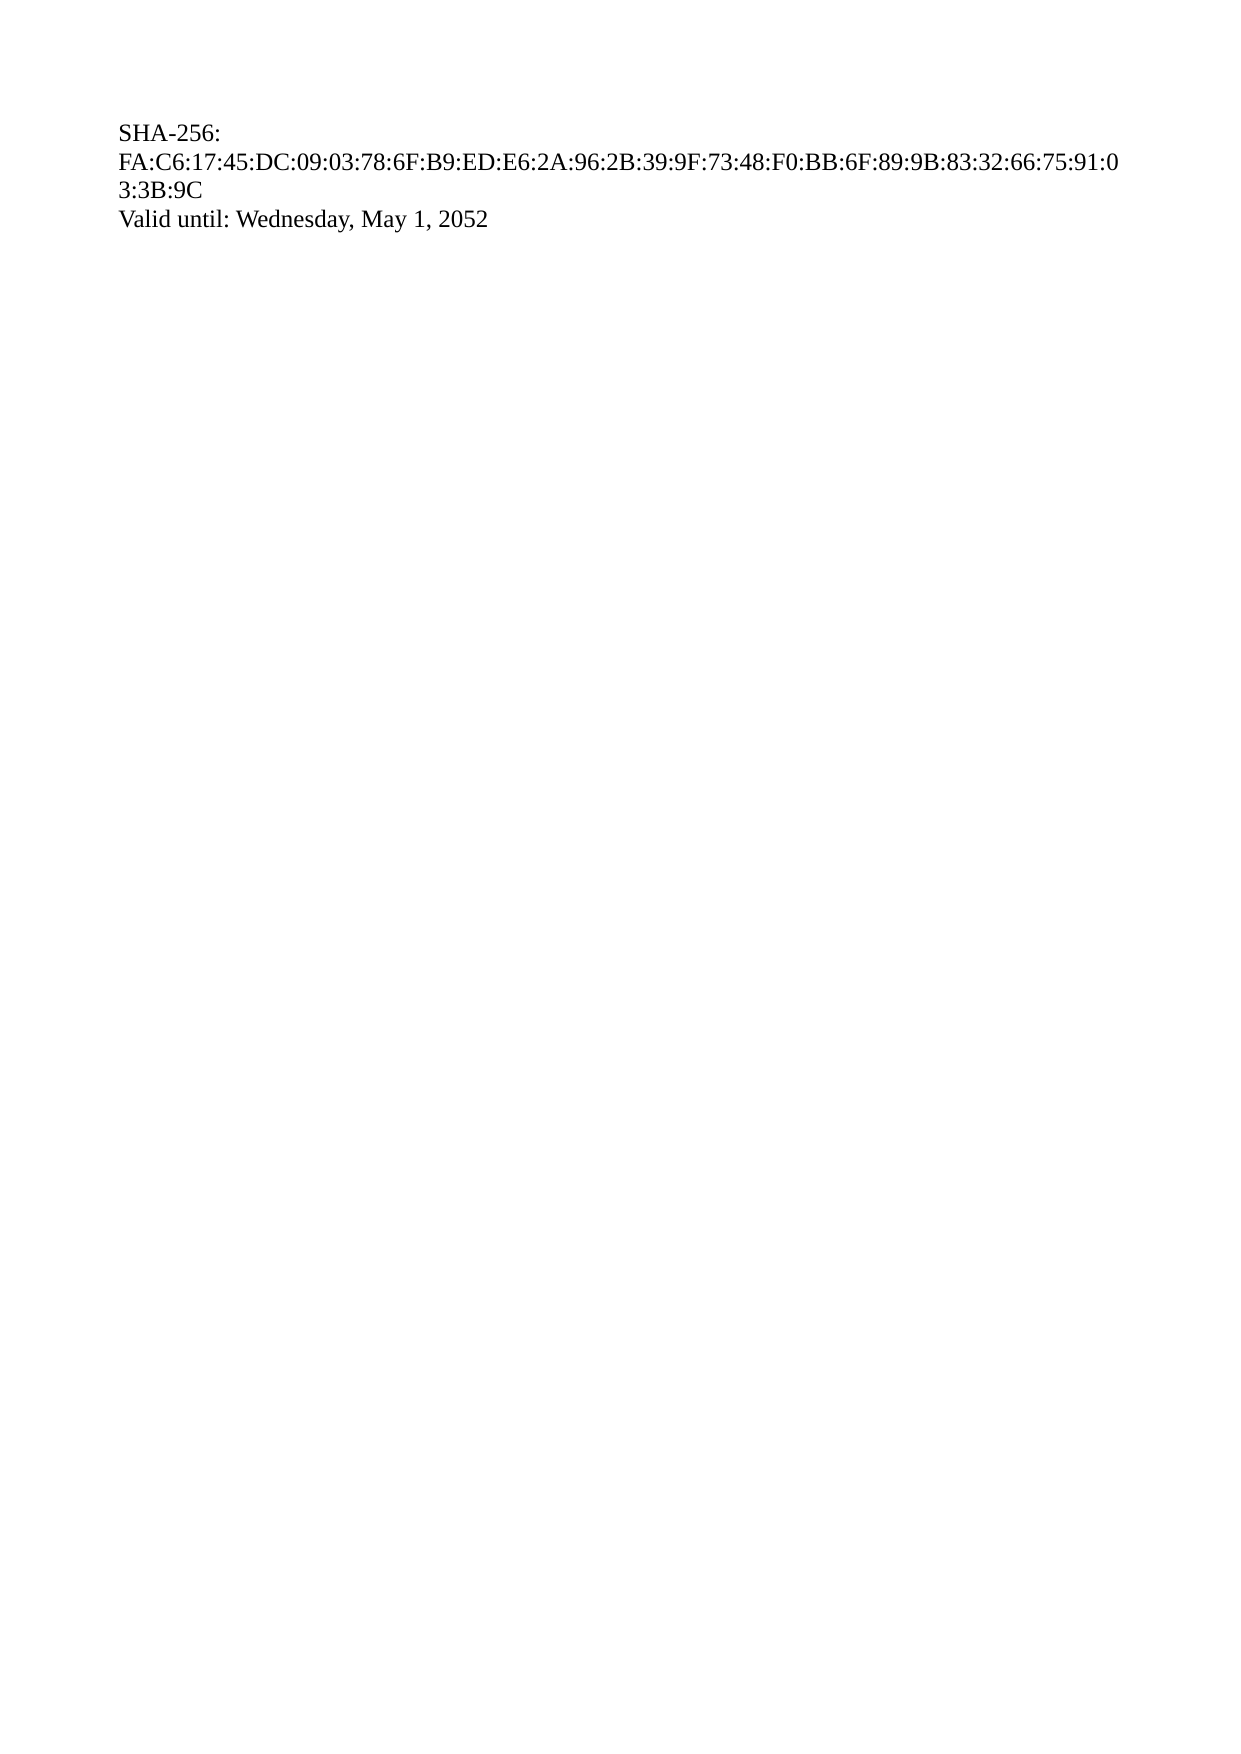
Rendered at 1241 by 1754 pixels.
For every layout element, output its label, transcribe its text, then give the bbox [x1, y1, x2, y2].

text SHA-256: FA:C6:17:45:DC:09:03:78:6F:B9:ED:E6:2A:96:2B:39:9F:73:48:F0:BB:6F:89:9B:83:32:66:75:91:03:3B:9C [118, 118, 1122, 204]
text Valid until: Wednesday, May 1, 2052 [118, 204, 1122, 233]
